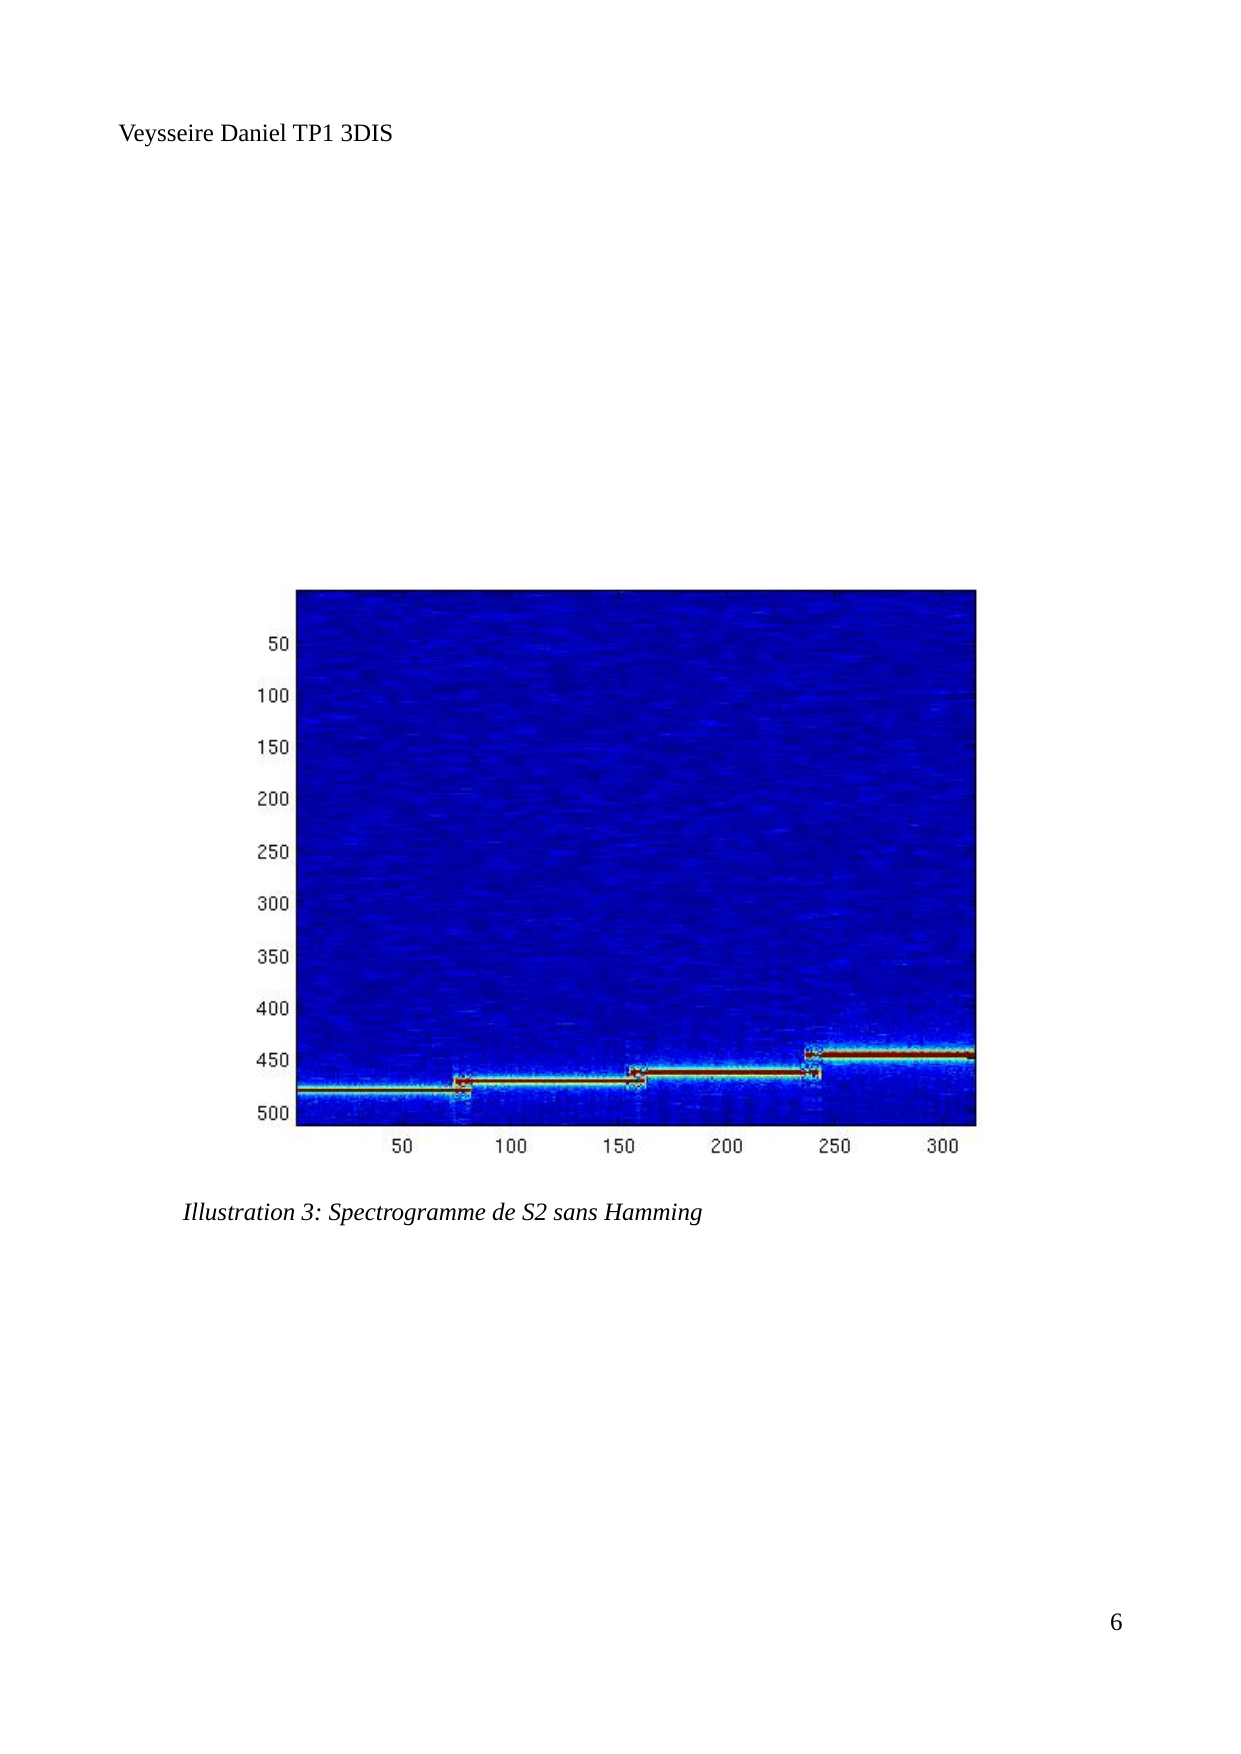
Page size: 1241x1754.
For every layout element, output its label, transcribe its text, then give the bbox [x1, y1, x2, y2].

picture [182, 540, 1058, 1197]
text Illustration 3: Spectrogramme de S2 sans Hamming [183, 1197, 1058, 1226]
